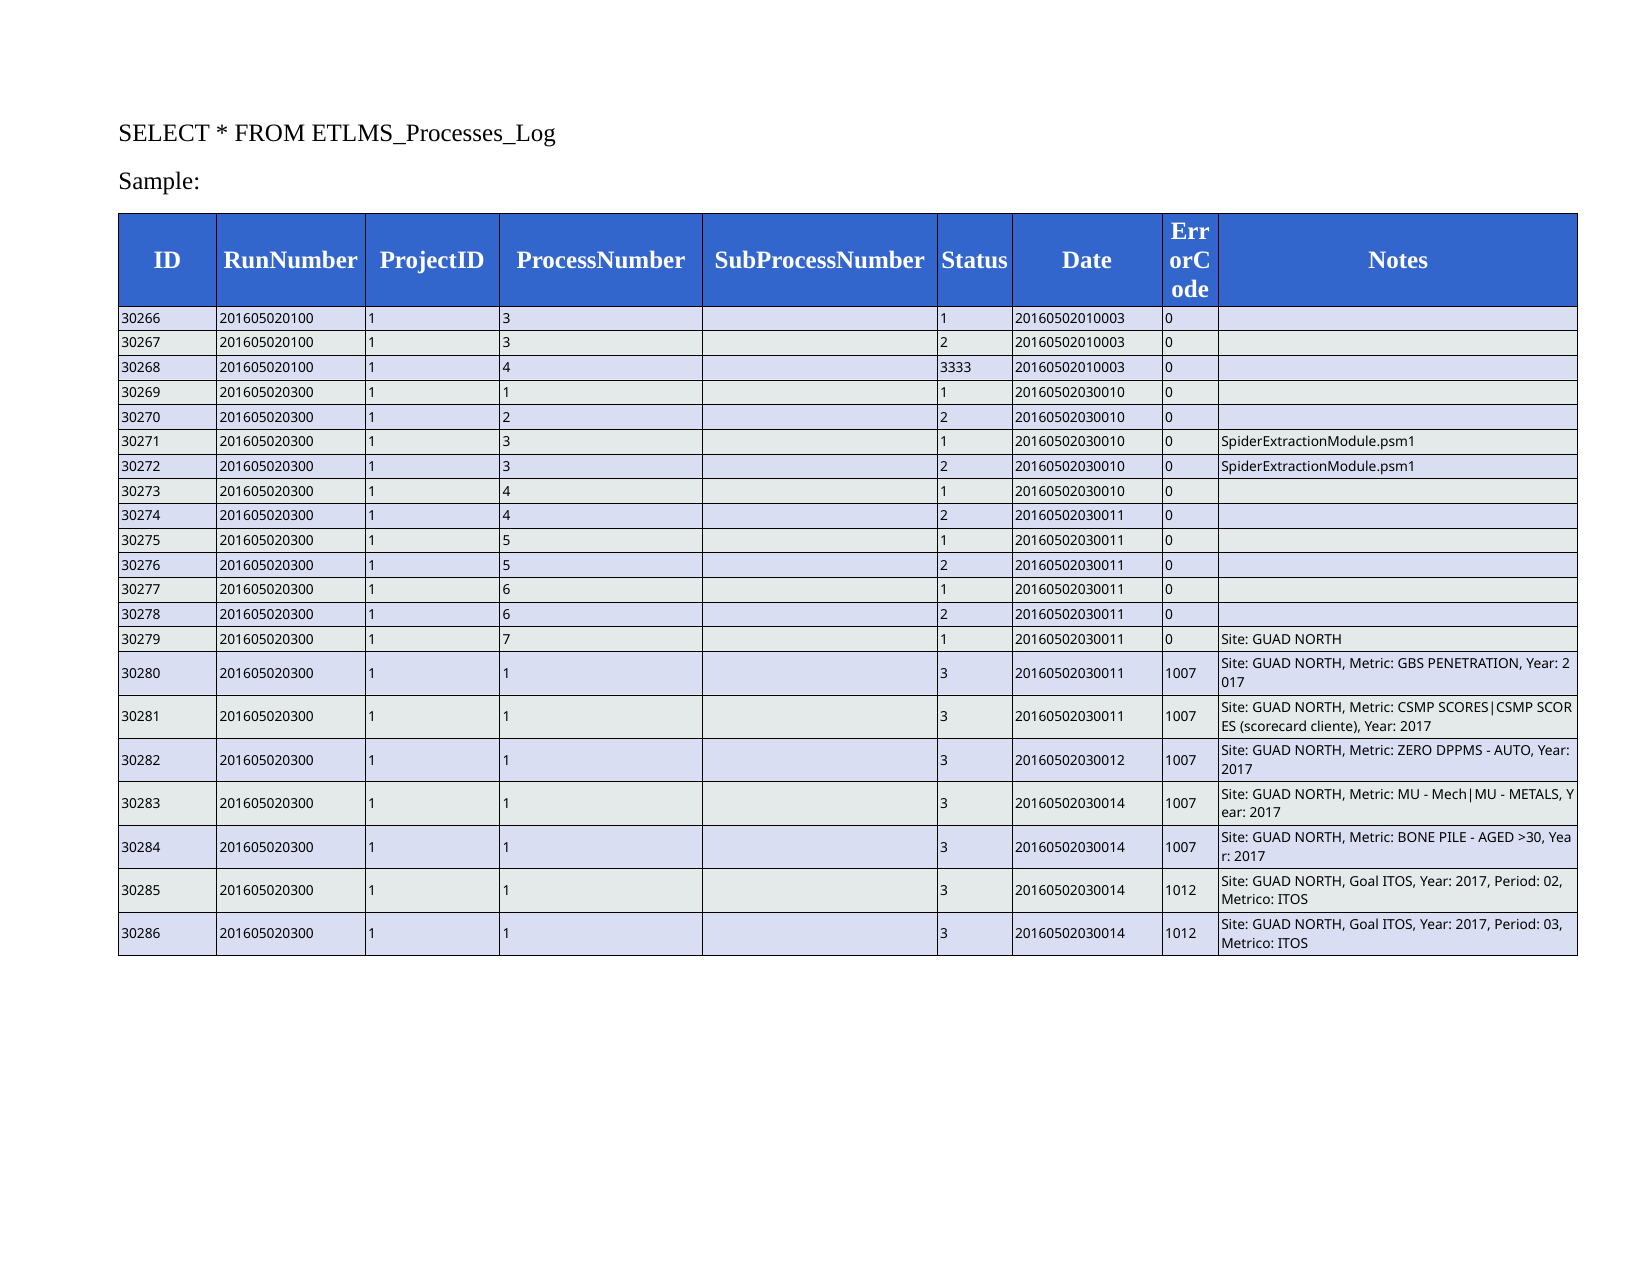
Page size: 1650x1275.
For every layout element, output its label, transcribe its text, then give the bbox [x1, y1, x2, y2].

table_cell 2 [938, 603, 1012, 626]
table_cell 5 [500, 553, 702, 577]
table_cell 201605020300 [217, 479, 365, 503]
table_cell [703, 529, 937, 552]
table_cell 0 [1163, 479, 1218, 503]
text Sample: [118, 166, 1532, 194]
table_cell [703, 826, 937, 868]
table_cell 30276 [119, 553, 216, 577]
table_cell 2 [500, 405, 702, 429]
table_cell 1 [366, 627, 499, 651]
table_cell 20160502030011 [1013, 553, 1162, 577]
table_cell 0 [1163, 430, 1218, 454]
table_cell 201605020300 [217, 578, 365, 602]
table_cell Site: GUAD NORTH, Metric: MU - Mech|MU - METALS, Year: 2017 [1219, 782, 1577, 825]
table_cell 1 [366, 307, 499, 330]
text SELECT * FROM ETLMS_Processes_Log [118, 118, 1532, 147]
table_cell 201605020300 [217, 913, 365, 955]
table_cell [1219, 356, 1577, 379]
table_cell 20160502010003 [1013, 331, 1162, 355]
table_cell 30281 [119, 696, 216, 738]
table_cell Site: GUAD NORTH, Metric: CSMP SCORES|CSMP SCORES (scorecard cliente), Year: 2017 [1219, 696, 1577, 738]
table_cell 20160502030011 [1013, 652, 1162, 694]
table_cell 201605020300 [217, 553, 365, 577]
table_cell Site: GUAD NORTH, Metric: BONE PILE - AGED >30, Year: 2017 [1219, 826, 1577, 868]
table_cell 20160502030011 [1013, 504, 1162, 528]
table_cell [1219, 479, 1577, 503]
table_cell [1219, 553, 1577, 577]
table_cell 2 [938, 553, 1012, 577]
table_cell [703, 307, 937, 330]
table_cell 3333 [938, 356, 1012, 379]
table_cell 2 [938, 405, 1012, 429]
table_cell 1 [366, 782, 499, 825]
table_cell 1 [366, 381, 499, 404]
table_cell 201605020300 [217, 652, 365, 694]
table_cell SpiderExtractionModule.psm1 [1219, 455, 1577, 478]
table_cell 201605020100 [217, 356, 365, 379]
table_cell 201605020300 [217, 504, 365, 528]
table_cell 1 [938, 529, 1012, 552]
table_cell 201605020300 [217, 529, 365, 552]
table_cell 201605020100 [217, 307, 365, 330]
table_cell 20160502030011 [1013, 578, 1162, 602]
table_cell 3 [938, 739, 1012, 781]
table_cell 7 [500, 627, 702, 651]
table_cell 201605020300 [217, 381, 365, 404]
table_cell [703, 405, 937, 429]
table_cell 20160502030010 [1013, 381, 1162, 404]
table_cell [703, 430, 937, 454]
table_cell [1219, 504, 1577, 528]
table_header Notes [1219, 214, 1577, 306]
table_cell 20160502030011 [1013, 627, 1162, 651]
table_cell 1007 [1163, 782, 1218, 825]
table_cell 30277 [119, 578, 216, 602]
table_cell 20160502030014 [1013, 826, 1162, 868]
table_cell 0 [1163, 455, 1218, 478]
table_cell 30271 [119, 430, 216, 454]
table_cell [703, 869, 937, 912]
table_header Date [1013, 214, 1162, 306]
table_cell 4 [500, 479, 702, 503]
table_cell 5 [500, 529, 702, 552]
table_cell 3 [938, 826, 1012, 868]
table_cell 1 [500, 869, 702, 912]
table_cell 20160502010003 [1013, 307, 1162, 330]
table_cell 20160502030010 [1013, 430, 1162, 454]
table_cell 30268 [119, 356, 216, 379]
table_cell 1 [500, 381, 702, 404]
table_cell 1 [938, 430, 1012, 454]
table_cell [1219, 331, 1577, 355]
table_cell 1 [366, 578, 499, 602]
table_cell 1 [366, 603, 499, 626]
table_header RunNumber [217, 214, 365, 306]
table_cell 2 [938, 331, 1012, 355]
table_cell [703, 553, 937, 577]
table_cell 30285 [119, 869, 216, 912]
table_cell 20160502030014 [1013, 913, 1162, 955]
table_cell 3 [938, 913, 1012, 955]
table_cell 20160502030010 [1013, 405, 1162, 429]
table_cell 0 [1163, 405, 1218, 429]
table_cell 30283 [119, 782, 216, 825]
table_cell SpiderExtractionModule.psm1 [1219, 430, 1577, 454]
table_cell 0 [1163, 627, 1218, 651]
table_cell 1 [938, 627, 1012, 651]
table_cell [703, 627, 937, 651]
table_cell Site: GUAD NORTH [1219, 627, 1577, 651]
table_cell 201605020300 [217, 696, 365, 738]
table_cell Site: GUAD NORTH, Goal ITOS, Year: 2017, Period: 02, Metrico: ITOS [1219, 869, 1577, 912]
table_cell 30269 [119, 381, 216, 404]
table_cell 3 [938, 696, 1012, 738]
table_cell 6 [500, 578, 702, 602]
table_cell 1 [938, 381, 1012, 404]
table_cell 1 [366, 913, 499, 955]
table_cell 201605020300 [217, 405, 365, 429]
table_cell [1219, 603, 1577, 626]
table_cell Site: GUAD NORTH, Goal ITOS, Year: 2017, Period: 03, Metrico: ITOS [1219, 913, 1577, 955]
table_cell 0 [1163, 356, 1218, 379]
table_cell 1 [366, 826, 499, 868]
table_cell [703, 603, 937, 626]
table_cell 20160502030011 [1013, 603, 1162, 626]
table_cell 1 [500, 696, 702, 738]
table_cell 3 [500, 307, 702, 330]
table_cell 1 [366, 553, 499, 577]
table_header ProcessNumber [500, 214, 702, 306]
table_cell [703, 782, 937, 825]
table_cell 3 [938, 782, 1012, 825]
table_cell [1219, 307, 1577, 330]
table_cell 20160502030012 [1013, 739, 1162, 781]
table_cell 201605020300 [217, 455, 365, 478]
table_header ErrorCode [1163, 214, 1218, 306]
table_header Status [938, 214, 1012, 306]
table_cell [703, 331, 937, 355]
table_cell 1012 [1163, 869, 1218, 912]
table_cell 201605020100 [217, 331, 365, 355]
table_cell 2 [938, 455, 1012, 478]
table_cell 1 [366, 739, 499, 781]
table_cell [1219, 405, 1577, 429]
table_cell Site: GUAD NORTH, Metric: ZERO DPPMS - AUTO, Year: 2017 [1219, 739, 1577, 781]
table_cell 1 [366, 869, 499, 912]
table_cell [1219, 529, 1577, 552]
table_cell 1007 [1163, 652, 1218, 694]
table_header ID [119, 214, 216, 306]
table_cell Site: GUAD NORTH, Metric: GBS PENETRATION, Year: 2017 [1219, 652, 1577, 694]
table_cell 20160502030011 [1013, 696, 1162, 738]
table_cell 1 [366, 405, 499, 429]
table_cell 3 [500, 455, 702, 478]
table_cell 201605020300 [217, 869, 365, 912]
table_cell 30274 [119, 504, 216, 528]
table_cell 0 [1163, 529, 1218, 552]
table_cell [703, 455, 937, 478]
table_cell 4 [500, 356, 702, 379]
table_cell 3 [938, 869, 1012, 912]
table_cell 0 [1163, 331, 1218, 355]
table_cell 20160502010003 [1013, 356, 1162, 379]
table_cell 201605020300 [217, 603, 365, 626]
table_cell 2 [938, 504, 1012, 528]
table_cell 30279 [119, 627, 216, 651]
table_cell 1 [500, 913, 702, 955]
table_cell 1 [366, 430, 499, 454]
table_cell 1007 [1163, 696, 1218, 738]
table_cell 1 [366, 356, 499, 379]
table_cell 1 [938, 479, 1012, 503]
table_cell [1219, 381, 1577, 404]
table_cell 1 [500, 782, 702, 825]
table_cell 1 [366, 504, 499, 528]
table_cell 20160502030010 [1013, 455, 1162, 478]
table_cell 201605020300 [217, 430, 365, 454]
table_cell 201605020300 [217, 782, 365, 825]
table_cell 30275 [119, 529, 216, 552]
table_cell 20160502030010 [1013, 479, 1162, 503]
table_cell [703, 578, 937, 602]
table_cell 1 [366, 529, 499, 552]
table_cell 201605020300 [217, 627, 365, 651]
table_cell 30280 [119, 652, 216, 694]
table_cell [703, 504, 937, 528]
table_cell 0 [1163, 603, 1218, 626]
table_cell 30282 [119, 739, 216, 781]
table_cell 0 [1163, 307, 1218, 330]
table_cell 0 [1163, 578, 1218, 602]
table_cell 30278 [119, 603, 216, 626]
table_cell 3 [500, 430, 702, 454]
table_cell 30273 [119, 479, 216, 503]
table_cell 30272 [119, 455, 216, 478]
table_cell 1 [938, 578, 1012, 602]
table_cell 0 [1163, 381, 1218, 404]
table_cell [703, 652, 937, 694]
table_cell 0 [1163, 504, 1218, 528]
table_cell 30286 [119, 913, 216, 955]
table_cell 1 [500, 652, 702, 694]
table_cell 4 [500, 504, 702, 528]
table_cell 1 [500, 826, 702, 868]
table_cell 201605020300 [217, 826, 365, 868]
table_cell 30267 [119, 331, 216, 355]
table_cell 6 [500, 603, 702, 626]
table_cell 1 [366, 331, 499, 355]
table_cell 1007 [1163, 739, 1218, 781]
table_cell [703, 479, 937, 503]
table_cell [1219, 578, 1577, 602]
table_cell 20160502030014 [1013, 869, 1162, 912]
table_cell 201605020300 [217, 739, 365, 781]
table_cell 1 [366, 652, 499, 694]
table_cell 1 [500, 739, 702, 781]
table_cell 3 [938, 652, 1012, 694]
table_cell 1 [366, 696, 499, 738]
table_cell [703, 356, 937, 379]
table_cell 30270 [119, 405, 216, 429]
table_cell 1 [938, 307, 1012, 330]
table_cell [703, 739, 937, 781]
table_cell 20160502030014 [1013, 782, 1162, 825]
table_cell 0 [1163, 553, 1218, 577]
table_cell [703, 913, 937, 955]
table_cell 3 [500, 331, 702, 355]
table_cell 1 [366, 455, 499, 478]
table_cell 30266 [119, 307, 216, 330]
table_cell 1012 [1163, 913, 1218, 955]
table_cell [703, 381, 937, 404]
table_header ProjectID [366, 214, 499, 306]
table_cell 1007 [1163, 826, 1218, 868]
table_cell 30284 [119, 826, 216, 868]
table_cell [703, 696, 937, 738]
table_cell 20160502030011 [1013, 529, 1162, 552]
table_header SubProcessNumber [703, 214, 937, 306]
table_cell 1 [366, 479, 499, 503]
